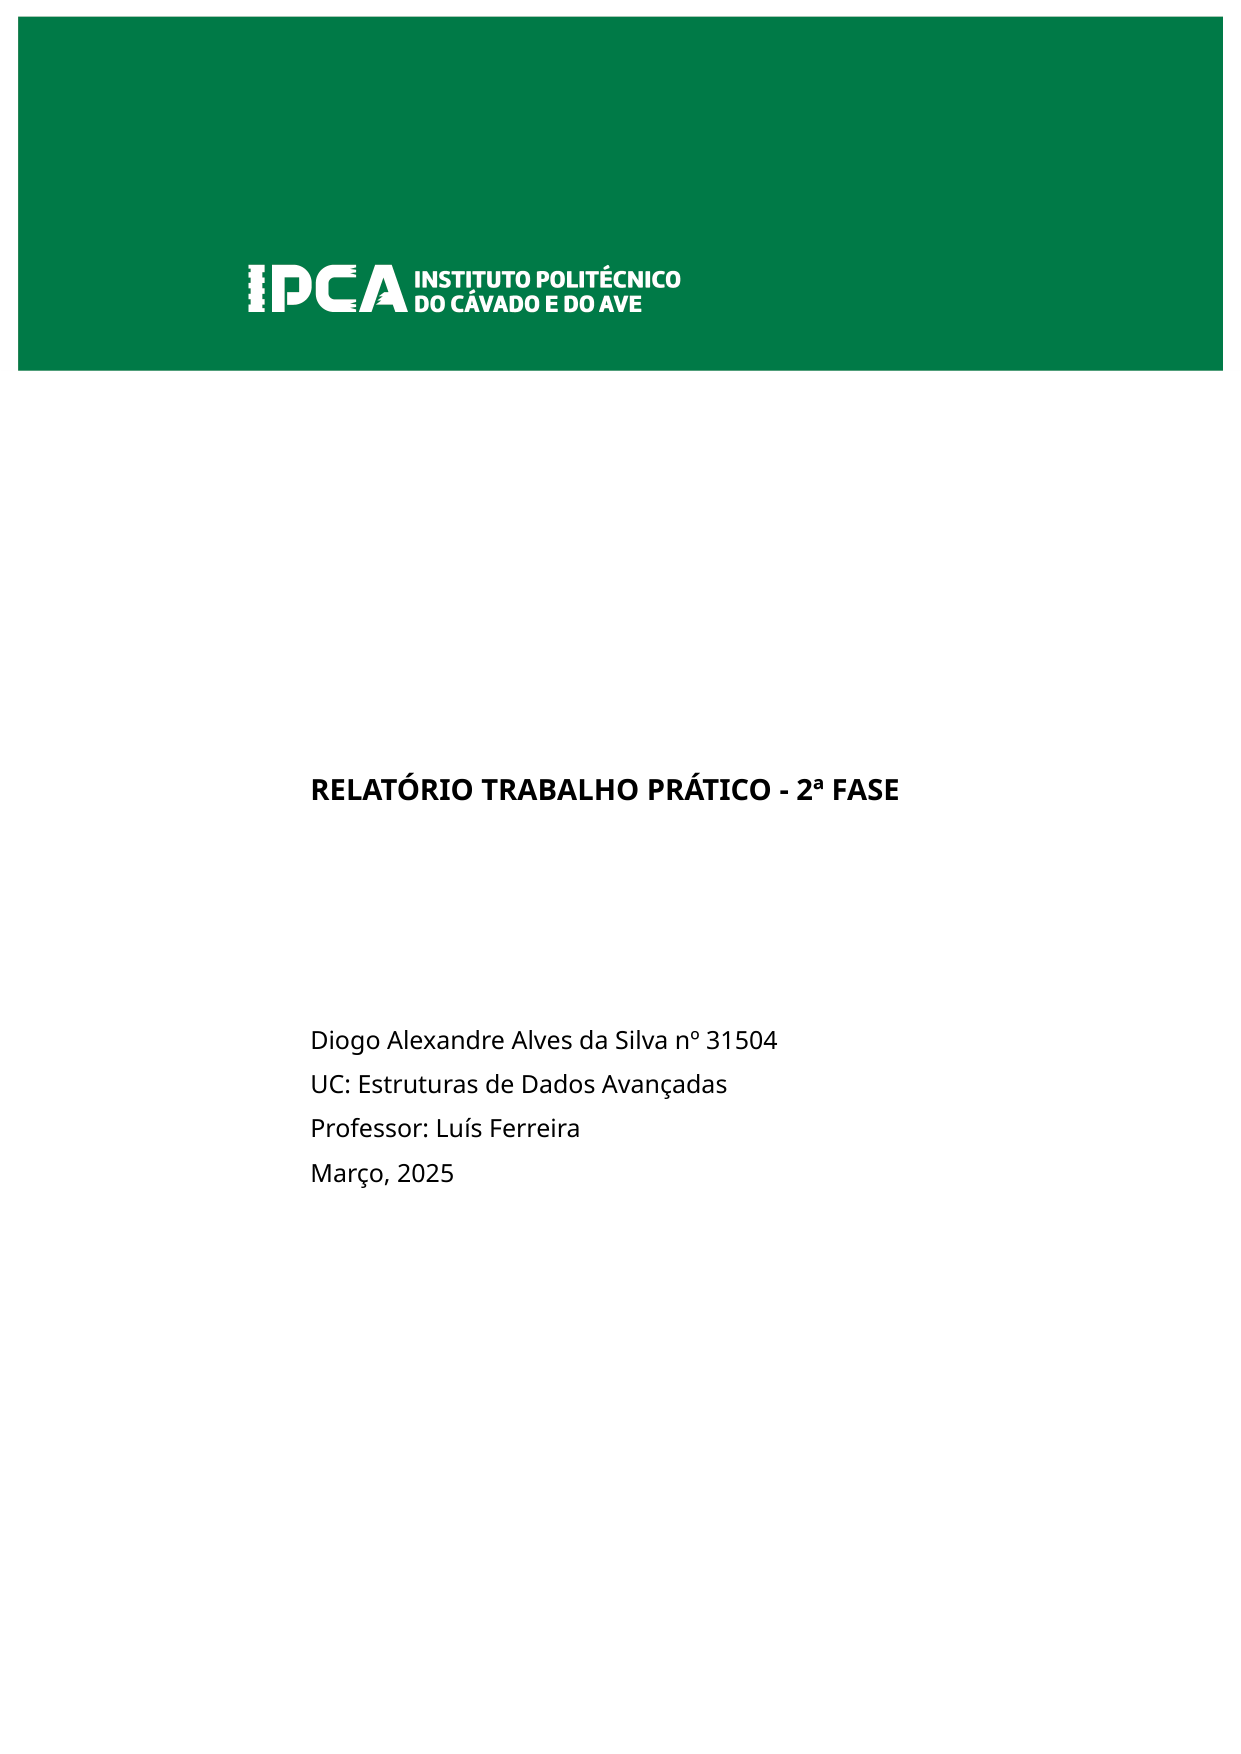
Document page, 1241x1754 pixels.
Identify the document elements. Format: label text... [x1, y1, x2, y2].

picture [0, 0, 1241, 371]
text Diogo Alexandre Alves da Silva nº 31504 [310, 1022, 1122, 1056]
text Relatório Trabalho Prático - 2ª Fase [310, 770, 1122, 808]
text Professor: Luís Ferreira [310, 1111, 1122, 1145]
text Março, 2025 [310, 1155, 1122, 1189]
text UC: Estruturas de Dados Avançadas [310, 1067, 1122, 1101]
